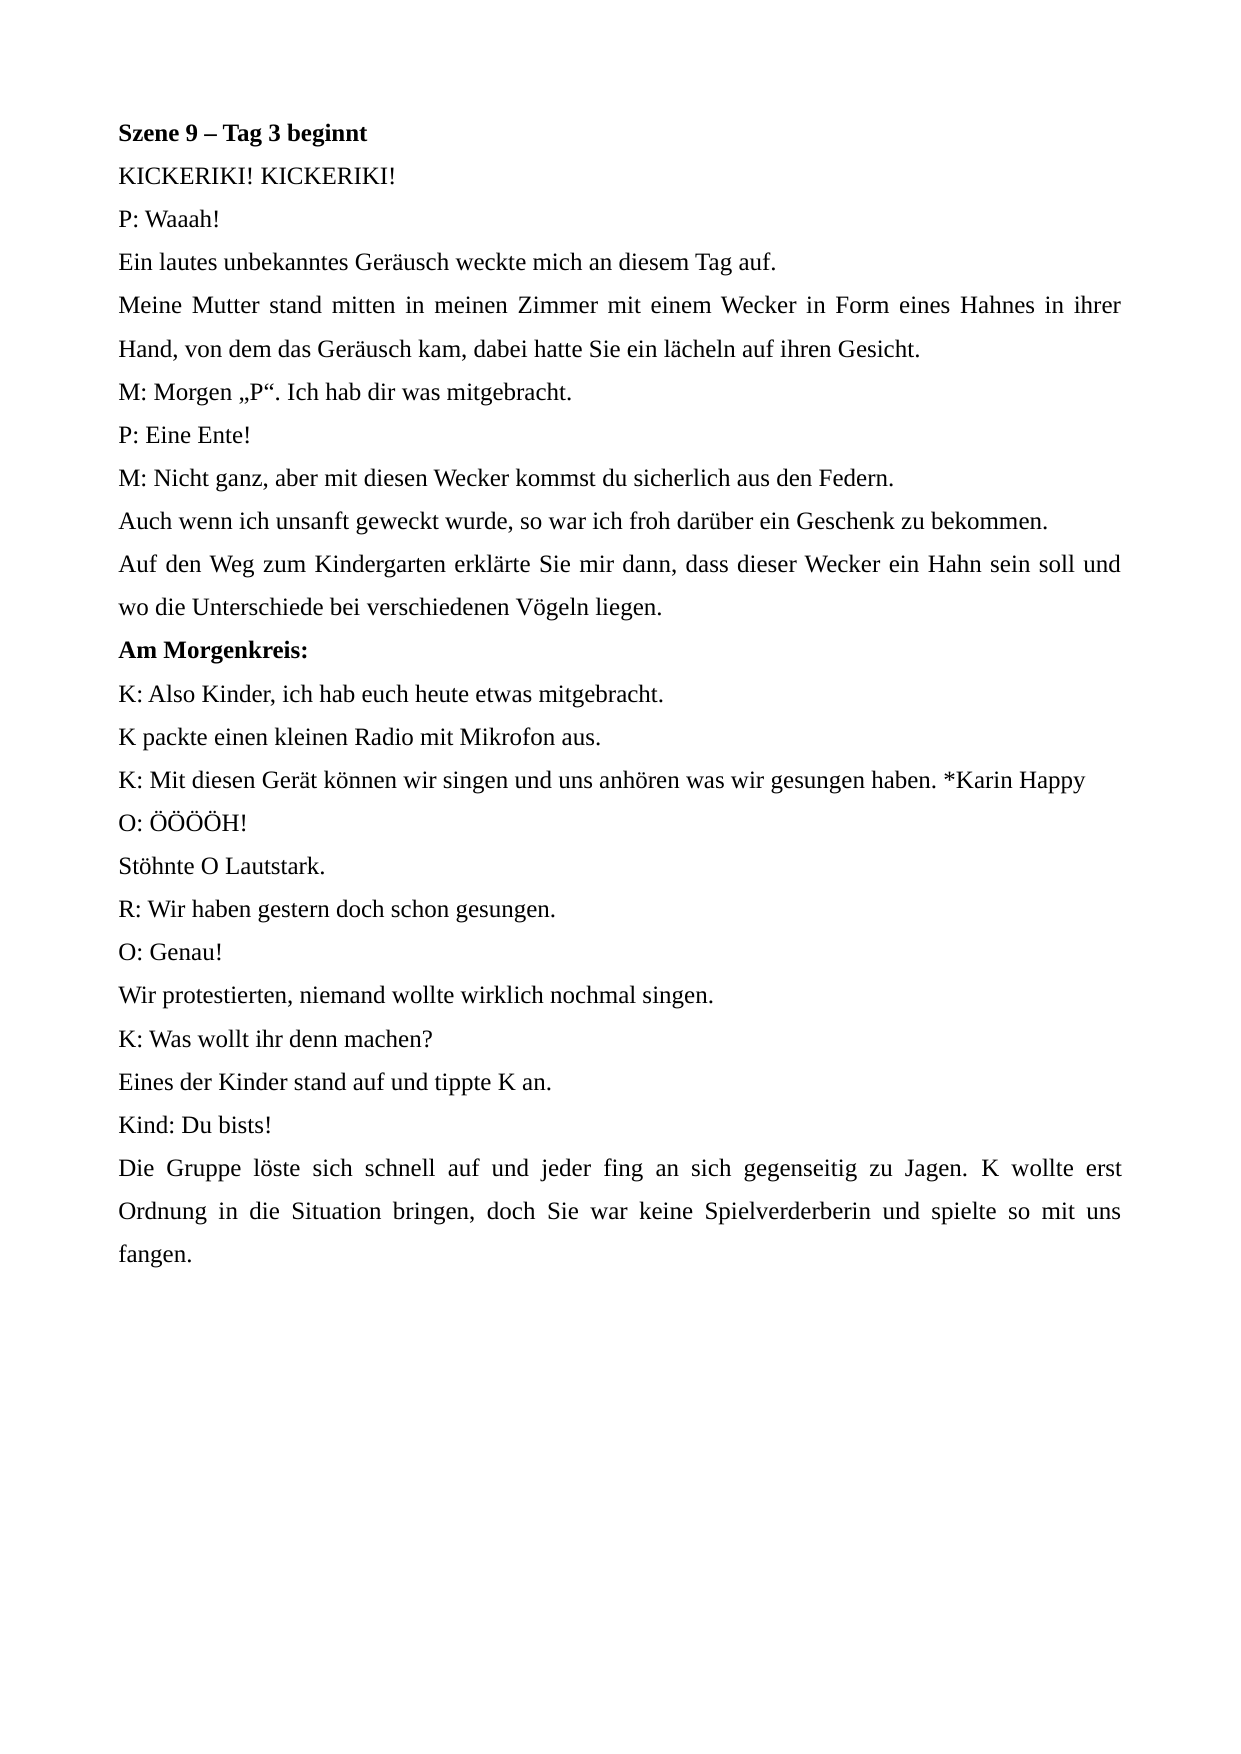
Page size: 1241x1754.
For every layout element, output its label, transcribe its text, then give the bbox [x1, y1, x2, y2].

text Ein lautes unbekanntes Geräusch weckte mich an diesem Tag auf. [118, 247, 1122, 276]
text O: Genau! [118, 937, 1122, 966]
text Die Gruppe löste sich schnell auf und jeder fing an sich gegenseitig zu Jagen. K wollte erst Ordnung in die Situation bringen, doch Sie war keine Spielverderberin und spielte so mit uns fangen. [118, 1153, 1122, 1268]
text P: Eine Ente! [118, 420, 1122, 449]
text K: Also Kinder, ich hab euch heute etwas mitgebracht. [118, 679, 1122, 707]
text Am Morgenkreis: [118, 636, 1122, 664]
text Auf den Weg zum Kindergarten erklärte Sie mir dann, dass dieser Wecker ein Hahn sein soll und wo die Unterschiede bei verschiedenen Vögeln liegen. [118, 549, 1122, 621]
text Meine Mutter stand mitten in meinen Zimmer mit einem Wecker in Form eines Hahnes in ihrer Hand, von dem das Geräusch kam, dabei hatte Sie ein lächeln auf ihren Gesicht. [118, 291, 1122, 362]
text O: ÖÖÖÖH! [118, 808, 1122, 837]
text K packte einen kleinen Radio mit Mikrofon aus. [118, 722, 1122, 751]
text M: Nicht ganz, aber mit diesen Wecker kommst du sicherlich aus den Federn. [118, 463, 1122, 492]
text P: Waaah! [118, 204, 1122, 233]
text M: Morgen „P“. Ich hab dir was mitgebracht. [118, 377, 1122, 406]
text Auch wenn ich unsanft geweckt wurde, so war ich froh darüber ein Geschenk zu bekommen. [118, 506, 1122, 535]
text R: Wir haben gestern doch schon gesungen. [118, 894, 1122, 923]
text Kind: Du bists! [118, 1110, 1122, 1139]
text Wir protestierten, niemand wollte wirklich nochmal singen. [118, 981, 1122, 1009]
text K: Mit diesen Gerät können wir singen und uns anhören was wir gesungen haben. *Karin Happy [118, 765, 1122, 794]
text K: Was wollt ihr denn machen? [118, 1024, 1122, 1052]
text KICKERIKI! KICKERIKI! [118, 161, 1122, 190]
text Stöhnte O Lautstark. [118, 851, 1122, 880]
text Szene 9 – Tag 3 beginnt [118, 118, 1122, 147]
text Eines der Kinder stand auf und tippte K an. [118, 1067, 1122, 1096]
